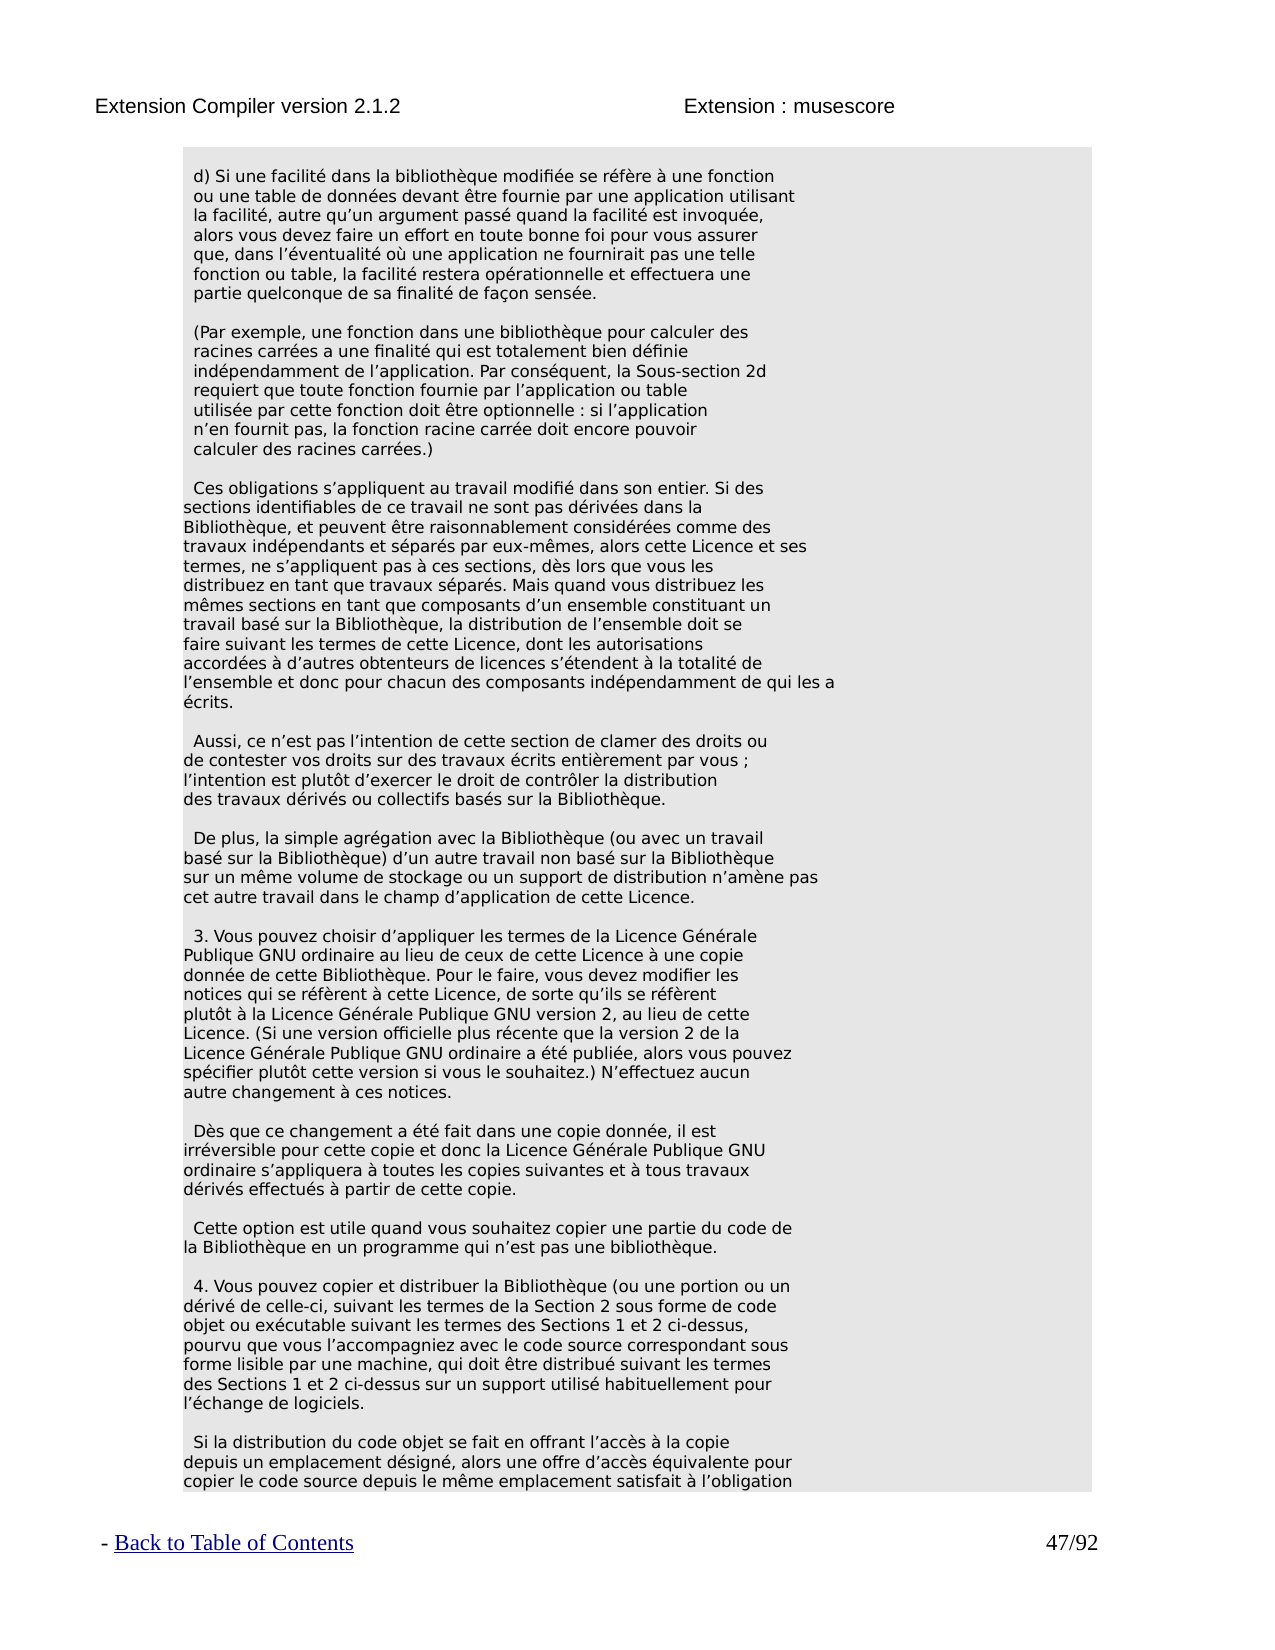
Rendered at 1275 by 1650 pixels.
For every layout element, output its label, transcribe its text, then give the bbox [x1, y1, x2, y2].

text des travaux dérivés ou collectifs basés sur la Bibliothèque. [183, 790, 1092, 810]
text Licence Générale Publique GNU ordinaire a été publiée, alors vous pouvez [183, 1043, 1092, 1063]
text notices qui se réfèrent à cette Licence, de sorte qu’ils se réfèrent [183, 985, 1092, 1004]
text n’en fournit pas, la fonction racine carrée doit encore pouvoir [183, 420, 1092, 440]
text requiert que toute fonction fournie par l’application ou table [183, 381, 1092, 401]
text de contester vos droits sur des travaux écrits entièrement par vous ; [183, 751, 1092, 771]
text irréversible pour cette copie et donc la Licence Générale Publique GNU [183, 1141, 1092, 1160]
text indépendamment de l’application. Par conséquent, la Sous-section 2d [183, 362, 1092, 381]
text dérivés effectués à partir de cette copie. [183, 1180, 1092, 1199]
text dérivé de celle-ci, suivant les termes de la Section 2 sous forme de code [183, 1297, 1092, 1316]
text calculer des racines carrées.) [183, 440, 1092, 459]
text Cette option est utile quand vous souhaitez copier une partie du code de [183, 1219, 1092, 1238]
text distribuez en tant que travaux séparés. Mais quand vous distribuez les [183, 576, 1092, 596]
text travail basé sur la Bibliothèque, la distribution de l’ensemble doit se [183, 615, 1092, 634]
text Si la distribution du code objet se fait en offrant l’accès à la copie [183, 1433, 1092, 1453]
text 3. Vous pouvez choisir d’appliquer les termes de la Licence Générale [183, 927, 1092, 946]
text fonction ou table, la facilité restera opérationnelle et effectuera une [183, 264, 1092, 284]
text plutôt à la Licence Générale Publique GNU version 2, au lieu de cette [183, 1004, 1092, 1024]
text faire suivant les termes de cette Licence, dont les autorisations [183, 634, 1092, 654]
text alors vous devez faire un effort en toute bonne foi pour vous assurer [183, 225, 1092, 245]
text travaux indépendants et séparés par eux-mêmes, alors cette Licence et ses [183, 537, 1092, 557]
text 4. Vous pouvez copier et distribuer la Bibliothèque (ou une portion ou un [183, 1277, 1092, 1297]
text Licence. (Si une version officielle plus récente que la version 2 de la [183, 1024, 1092, 1043]
text l’intention est plutôt d’exercer le droit de contrôler la distribution [183, 771, 1092, 790]
text la Bibliothèque en un programme qui n’est pas une bibliothèque. [183, 1238, 1092, 1258]
text De plus, la simple agrégation avec la Bibliothèque (ou avec un travail [183, 829, 1092, 849]
text des Sections 1 et 2 ci-dessus sur un support utilisé habituellement pour [183, 1375, 1092, 1394]
text Ces obligations s’appliquent au travail modifié dans son entier. Si des [183, 479, 1092, 498]
text racines carrées a une finalité qui est totalement bien définie [183, 342, 1092, 362]
text la facilité, autre qu’un argument passé quand la facilité est invoquée, [183, 206, 1092, 225]
text basé sur la Bibliothèque) d’un autre travail non basé sur la Bibliothèque [183, 849, 1092, 868]
text accordées à d’autres obtenteurs de licences s’étendent à la totalité de [183, 654, 1092, 673]
text partie quelconque de sa finalité de façon sensée. [183, 284, 1092, 303]
text l’échange de logiciels. [183, 1394, 1092, 1414]
text sections identifiables de ce travail ne sont pas dérivées dans la [183, 498, 1092, 518]
text termes, ne s’appliquent pas à ces sections, dès lors que vous les [183, 557, 1092, 576]
text autre changement à ces notices. [183, 1082, 1092, 1102]
text objet ou exécutable suivant les termes des Sections 1 et 2 ci-dessus, [183, 1316, 1092, 1336]
text spécifier plutôt cette version si vous le souhaitez.) N’effectuez aucun [183, 1063, 1092, 1082]
text l’ensemble et donc pour chacun des composants indépendamment de qui les a [183, 673, 1092, 693]
text que, dans l’éventualité où une application ne fournirait pas une telle [183, 245, 1092, 264]
text (Par exemple, une fonction dans une bibliothèque pour calculer des [183, 323, 1092, 342]
text mêmes sections en tant que composants d’un ensemble constituant un [183, 596, 1092, 615]
text Dès que ce changement a été fait dans une copie donnée, il est [183, 1121, 1092, 1141]
text pourvu que vous l’accompagniez avec le code source correspondant sous [183, 1336, 1092, 1355]
text copier le code source depuis le même emplacement satisfait à l’obligation [183, 1472, 1092, 1492]
text depuis un emplacement désigné, alors une offre d’accès équivalente pour [183, 1453, 1092, 1472]
text ordinaire s’appliquera à toutes les copies suivantes et à tous travaux [183, 1160, 1092, 1180]
text Aussi, ce n’est pas l’intention de cette section de clamer des droits ou [183, 732, 1092, 751]
text utilisée par cette fonction doit être optionnelle : si l’application [183, 401, 1092, 420]
text forme lisible par une machine, qui doit être distribué suivant les termes [183, 1355, 1092, 1375]
text ou une table de données devant être fournie par une application utilisant [183, 186, 1092, 206]
text écrits. [183, 693, 1092, 712]
text sur un même volume de stockage ou un support de distribution n’amène pas [183, 868, 1092, 888]
text d) Si une facilité dans la bibliothèque modifiée se réfère à une fonction [183, 167, 1092, 186]
text Publique GNU ordinaire au lieu de ceux de cette Licence à une copie [183, 946, 1092, 966]
text Bibliothèque, et peuvent être raisonnablement considérées comme des [183, 518, 1092, 537]
text cet autre travail dans le champ d’application de cette Licence. [183, 888, 1092, 907]
text donnée de cette Bibliothèque. Pour le faire, vous devez modifier les [183, 966, 1092, 985]
